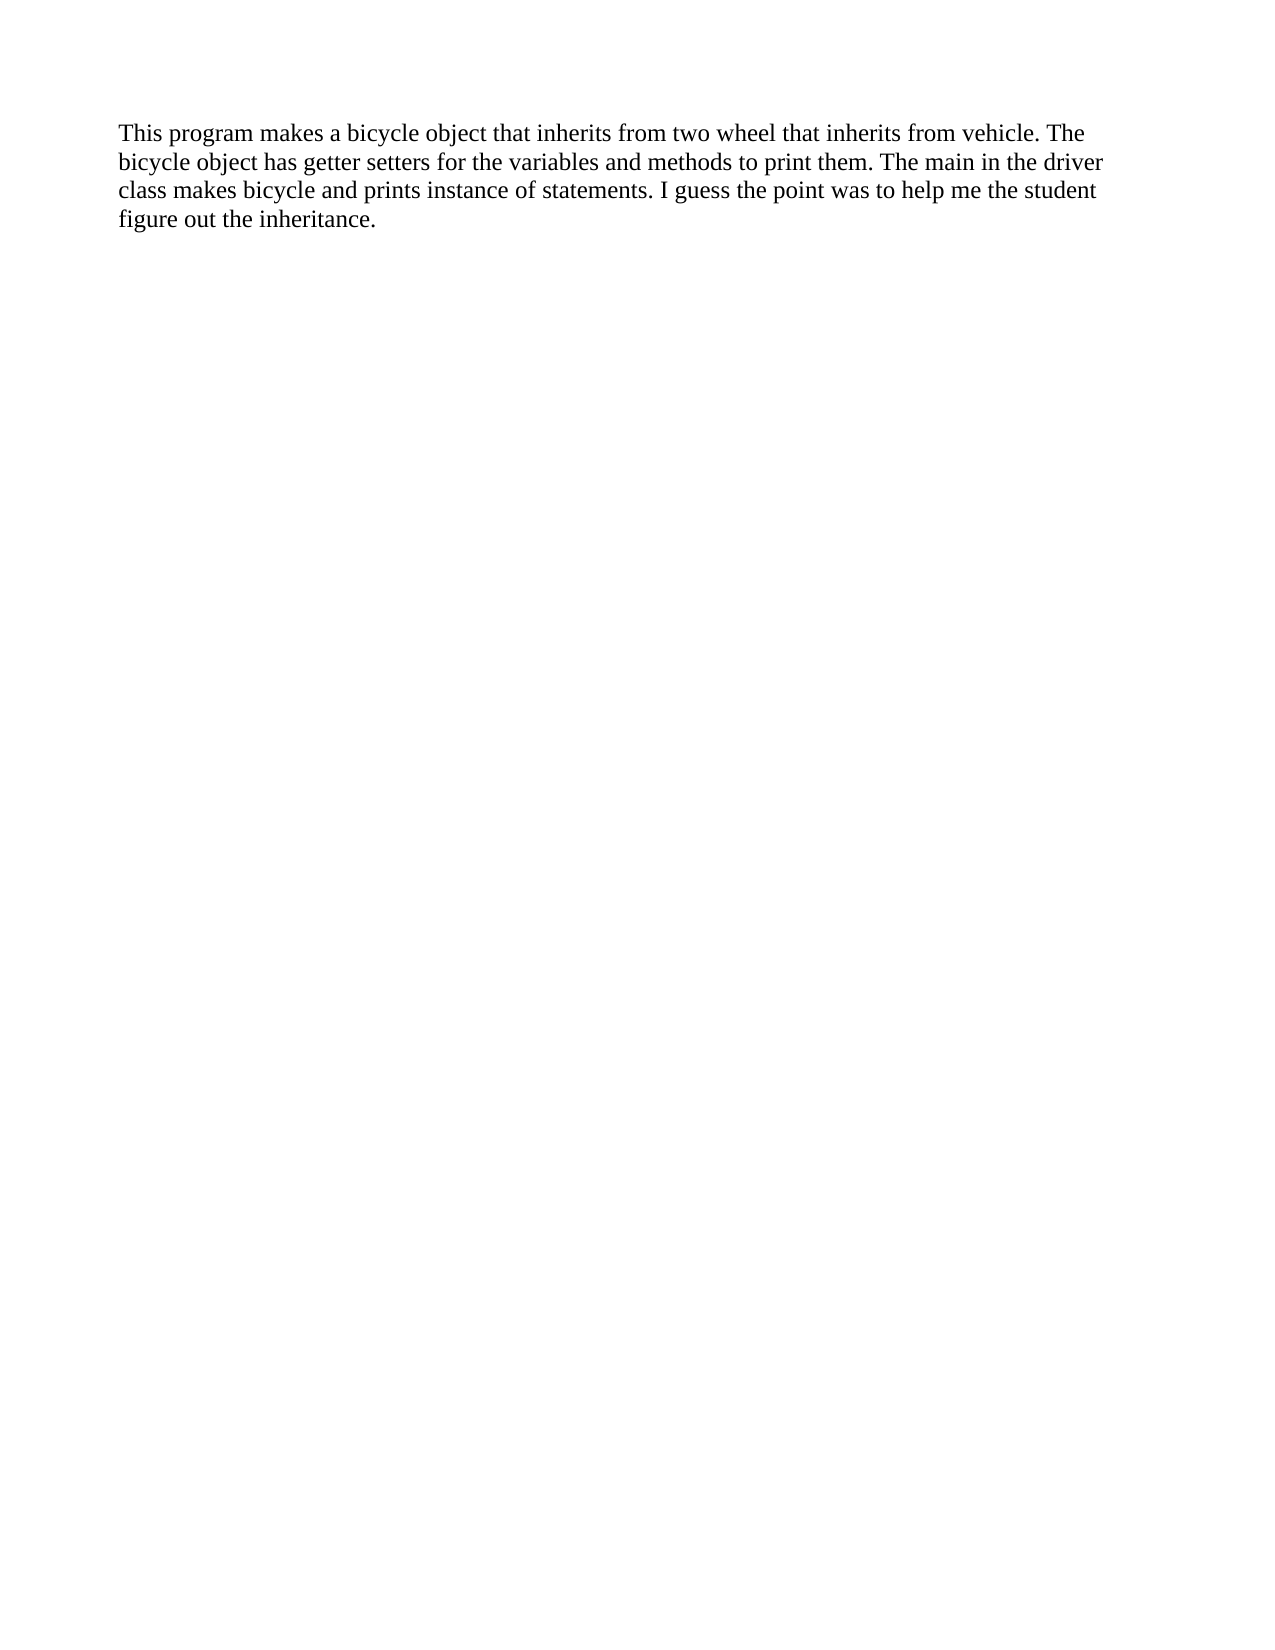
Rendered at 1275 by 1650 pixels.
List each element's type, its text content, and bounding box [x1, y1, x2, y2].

text This program makes a bicycle object that inherits from two wheel that inherits from vehicle. The bicycle object has getter setters for the variables and methods to print them. The main in the driver class makes bicycle and prints instance of statements. I guess the point was to help me the student figure out the inheritance. [118, 118, 1157, 233]
